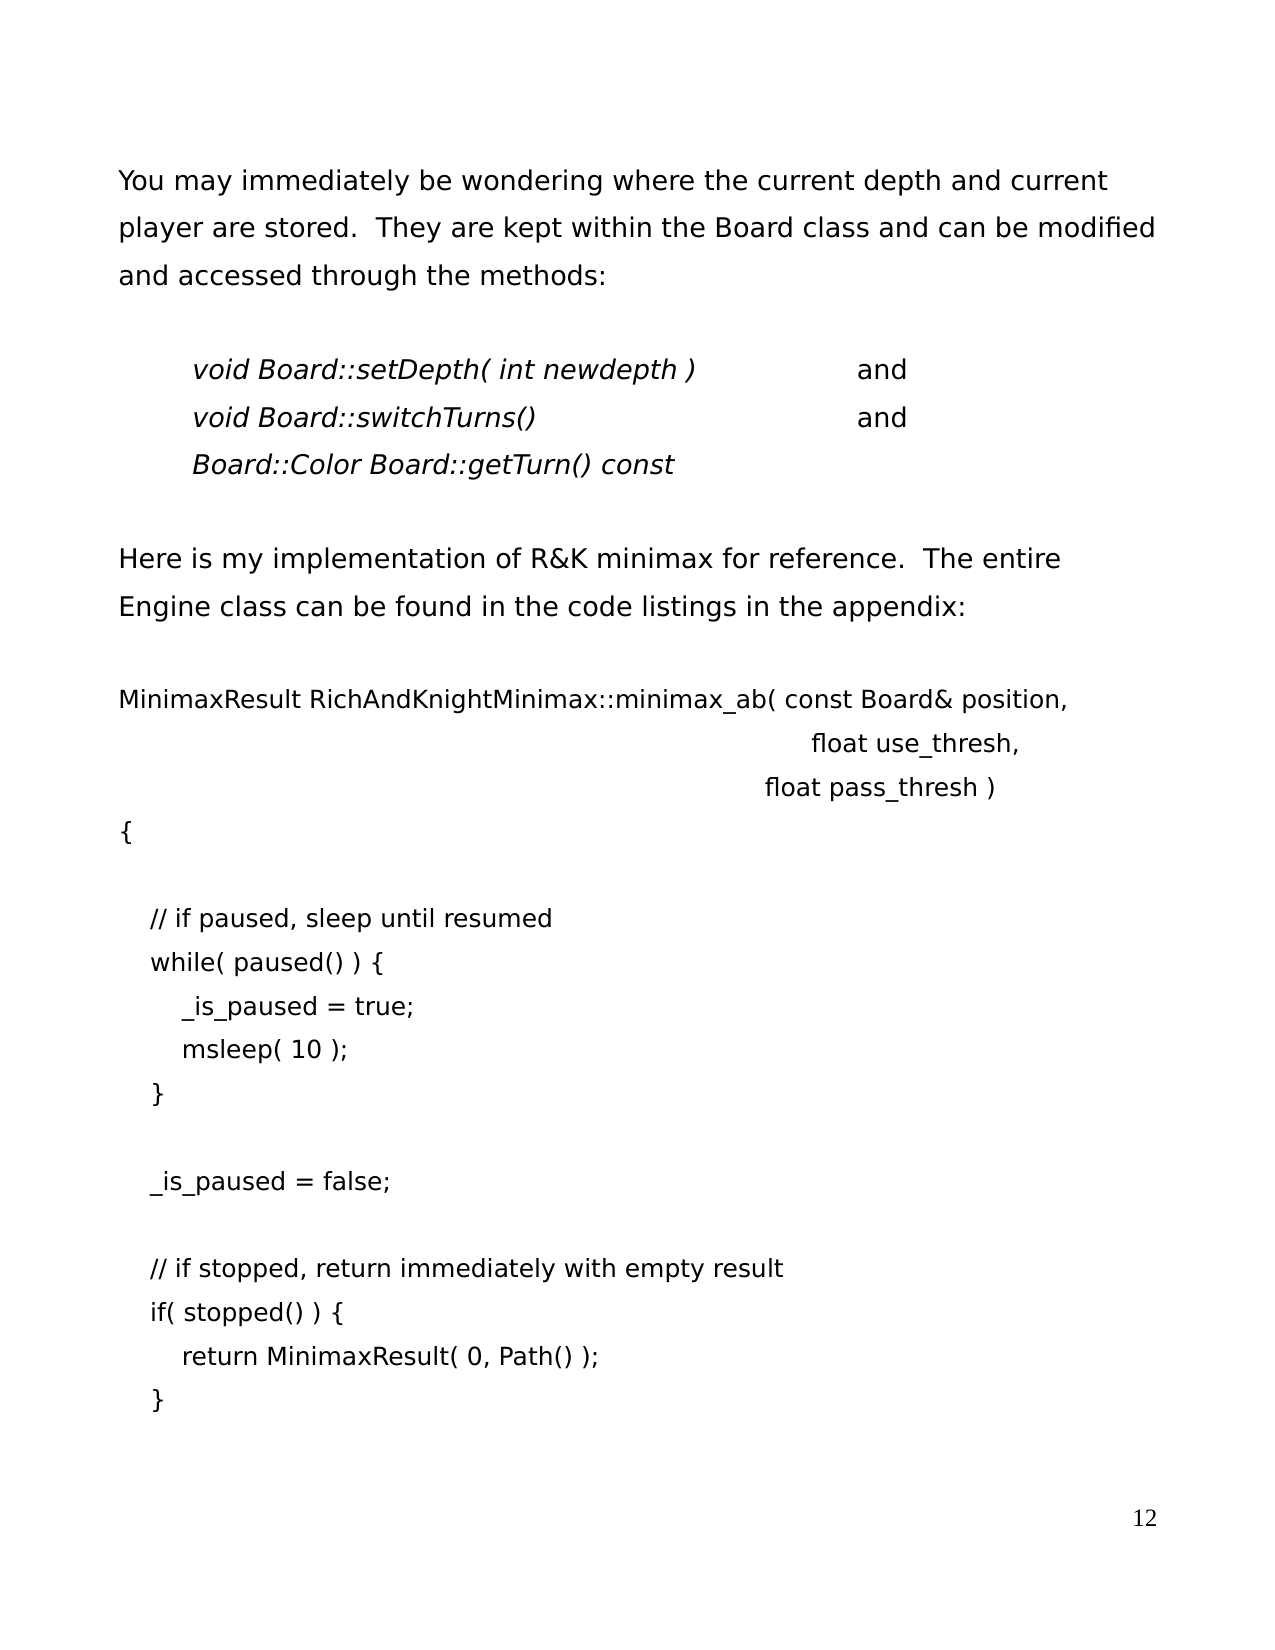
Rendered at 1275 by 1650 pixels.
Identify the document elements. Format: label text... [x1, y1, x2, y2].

text return MinimaxResult( 0, Path() ); [118, 1342, 1157, 1371]
text MinimaxResult RichAndKnightMinimax::minimax_ab( const Board& position, [118, 686, 1157, 715]
text You may immediately be wondering where the current depth and current player are stored. They are kept within the Board class and can be modified and accessed through the methods: [118, 165, 1157, 292]
text Here is my implementation of R&K minimax for reference. The entire Engine class can be found in the code listings in the appendix: [118, 544, 1157, 623]
text if( stopped() ) { [118, 1298, 1157, 1327]
text // if paused, sleep until resumed [118, 904, 1157, 933]
text } [118, 1079, 1157, 1108]
text Board::Color Board::getTurn() const [118, 449, 1157, 481]
text void Board::setDepth( int newdepth ) and [118, 354, 1157, 386]
text float pass_thresh ) [118, 773, 1157, 802]
text float use_thresh, [118, 729, 1157, 758]
text while( paused() ) { [118, 948, 1157, 977]
text } [118, 1386, 1157, 1415]
text void Board::switchTurns() and [118, 402, 1157, 433]
text { [118, 817, 1157, 846]
text _is_paused = true; [118, 992, 1157, 1021]
text // if stopped, return immediately with empty result [118, 1254, 1157, 1283]
text _is_paused = false; [118, 1167, 1157, 1196]
text msleep( 10 ); [118, 1036, 1157, 1065]
